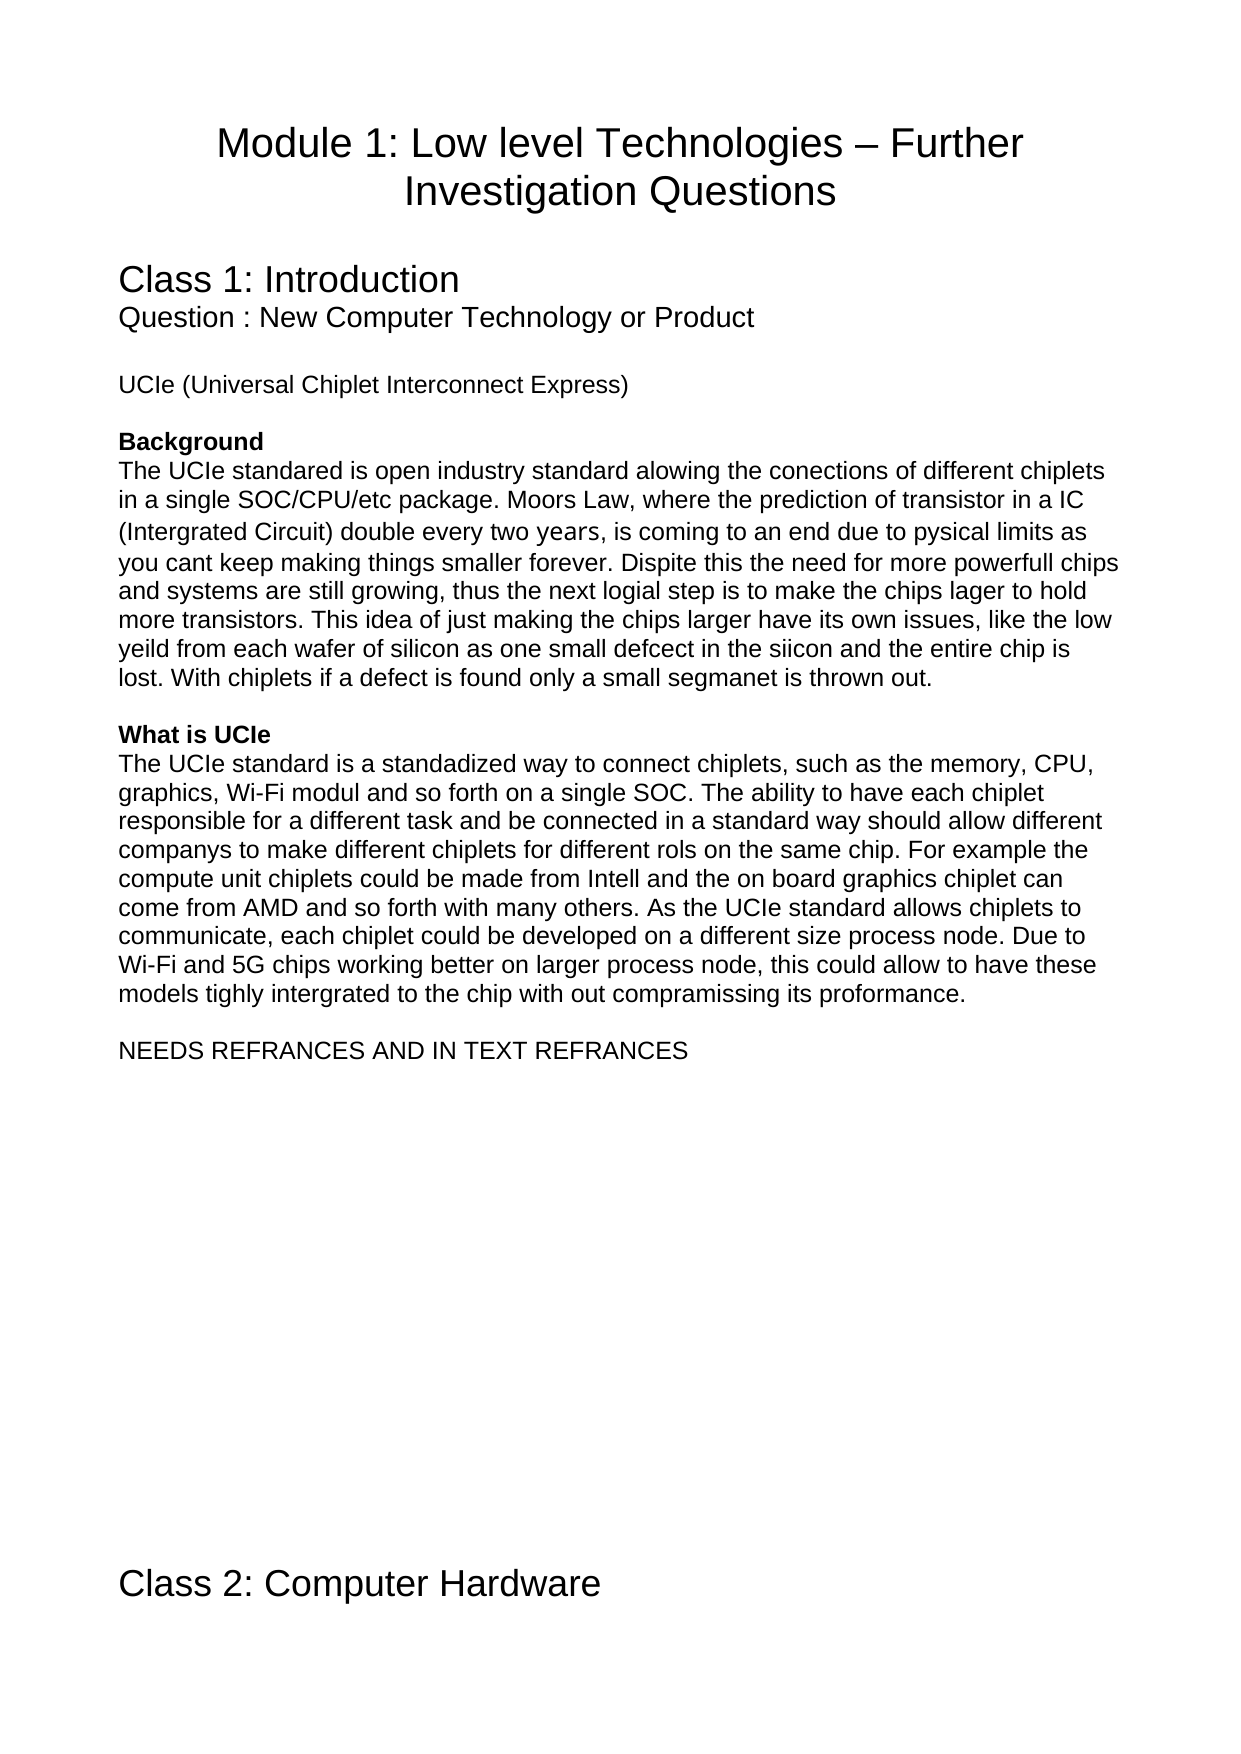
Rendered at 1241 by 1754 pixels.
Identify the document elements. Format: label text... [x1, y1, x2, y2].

text What is UCIe [118, 720, 1122, 749]
text Class 2: Computer Hardware [118, 1561, 1122, 1604]
text Background [118, 427, 1122, 456]
text Question : New Computer Technology or Product [118, 300, 1122, 334]
text UCIe (Universal Chiplet Interconnect Express) [118, 370, 1122, 398]
text Module 1: Low level Technologies – Further Investigation Questions [118, 118, 1122, 214]
text The UCIe standard is a standadized way to connect chiplets, such as the memory, CPU, graphics, Wi-Fi modul and so forth on a single SOC. The ability to have each chiplet responsible for a different task and be connected in a standard way should allow different companys to make different chiplets for different rols on the same chip. For example the compute unit chiplets could be made from Intell and the on board graphics chiplet can come from AMD and so forth with many others. As the UCIe standard allows chiplets to communicate, each chiplet could be developed on a different size process node. Due to Wi-Fi and 5G chips working better on larger process node, this could allow to have these models tighly intergrated to the chip with out compramissing its proformance. [118, 749, 1122, 1007]
text NEEDS REFRANCES AND IN TEXT REFRANCES [118, 1036, 1122, 1065]
text The UCIe standared is open industry standard alowing the conections of different chiplets in a single SOC/CPU/etc package. Moors Law, where the prediction of transistor in a IC (Intergrated Circuit) double every two years, is coming to an end due to pysical limits as you cant keep making things smaller forever. Dispite this the need for more powerfull chips and systems are still growing, thus the next logial step is to make the chips lager to hold more transistors. This idea of just making the chips larger have its own issues, like the low yeild from each wafer of silicon as one small defcect in the siicon and the entire chip is lost. With chiplets if a defect is found only a small segmanet is thrown out. [118, 456, 1122, 691]
text Class 1: Introduction [118, 257, 1122, 300]
